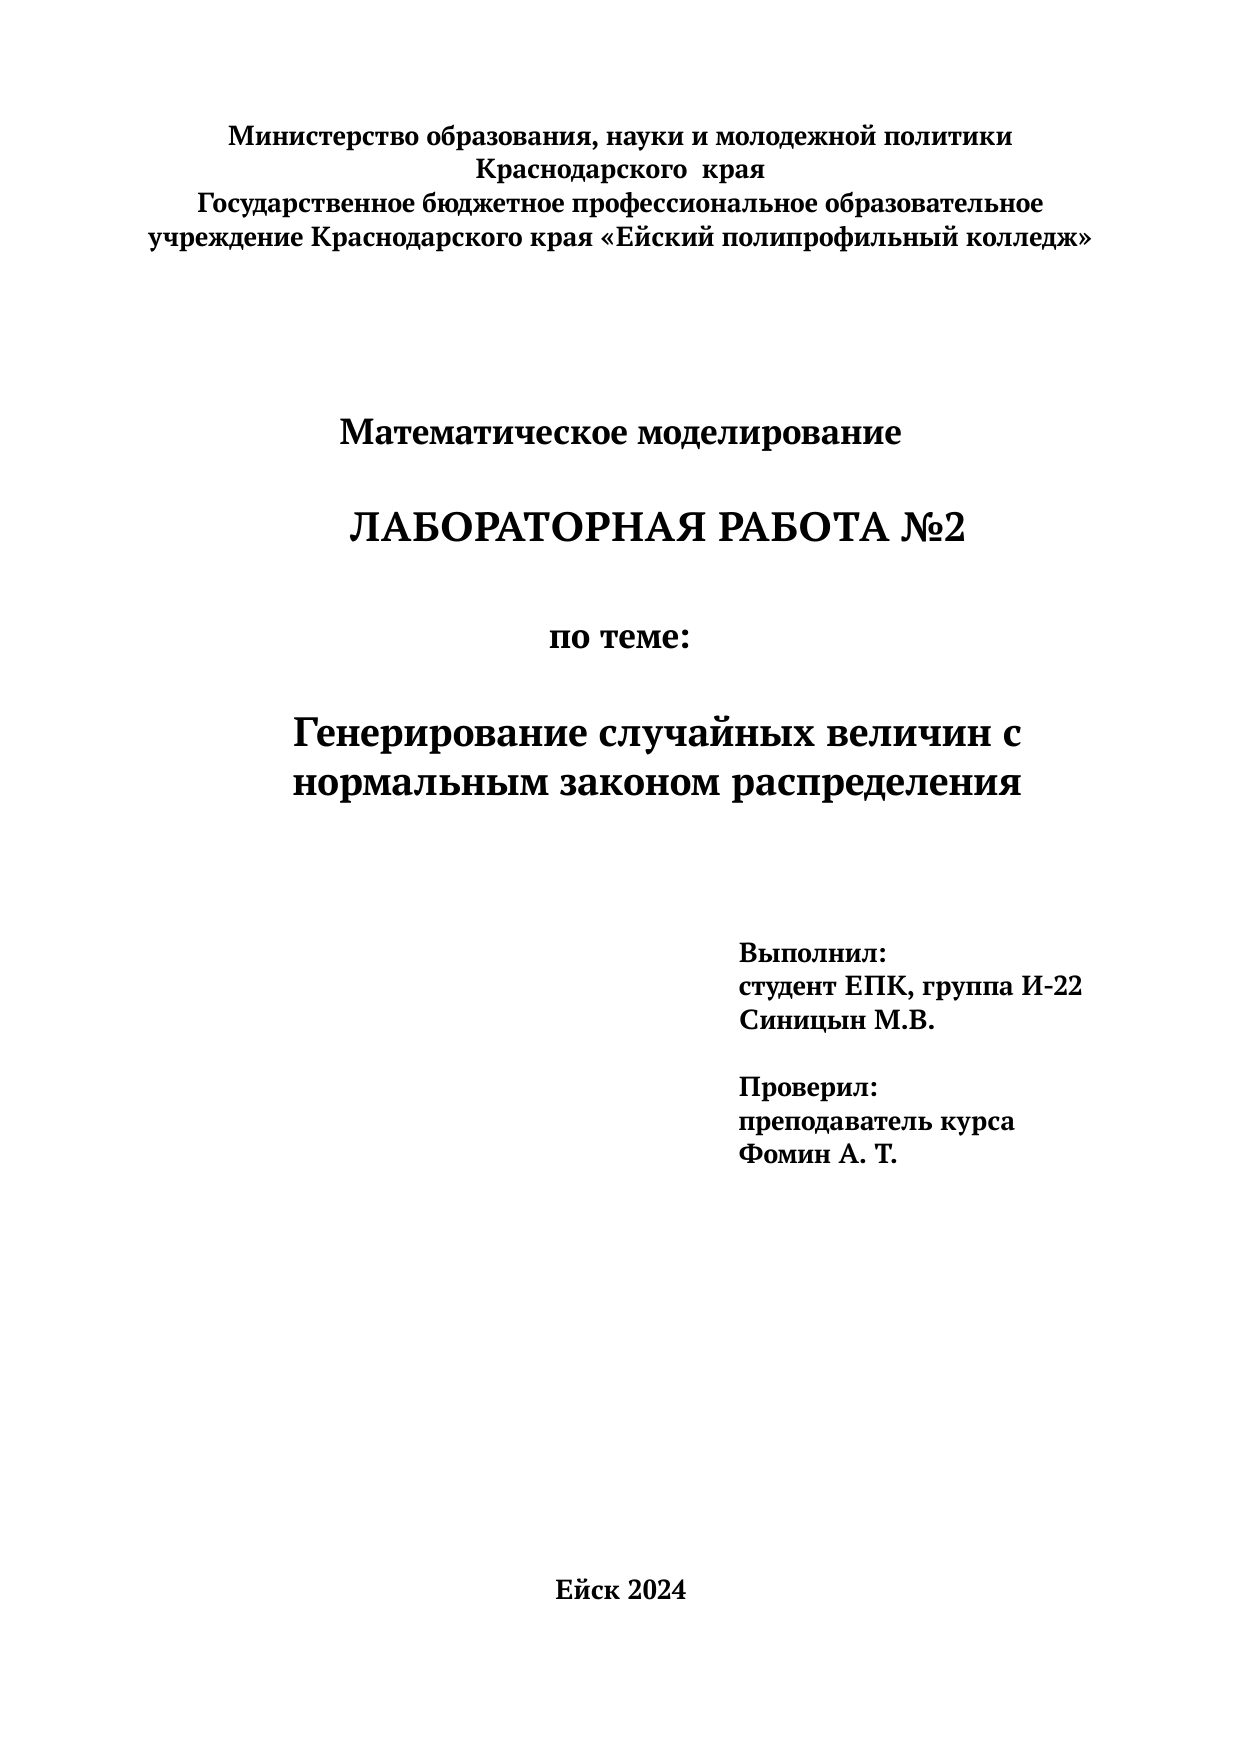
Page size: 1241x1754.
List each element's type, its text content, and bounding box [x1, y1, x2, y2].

text Синицын М.В. [738, 1002, 1122, 1036]
text Выполнил: [738, 935, 1122, 968]
text Фомин А. Т. [738, 1136, 1122, 1170]
text преподаватель курса [738, 1103, 1122, 1136]
text студент ЕПК, группа И-22 [738, 968, 1122, 1002]
text по теме: [118, 613, 1122, 657]
text Краснодарского края [118, 152, 1122, 185]
text Государственное бюджетное профессиональное образовательное учреждение Краснодарского края «Ейский полипрофильный колледж» [118, 185, 1122, 252]
text ЛАБОРАТОРНАЯ РАБОТА №2 [192, 501, 1122, 551]
text Ейск 2024 [118, 1572, 1122, 1606]
text Министерство образования, науки и молодежной политики [118, 118, 1122, 152]
text Математическое моделирование [118, 408, 1122, 452]
subtitle Генерирование случайных величин с нормальным законом распределения [192, 705, 1122, 805]
text Проверил: [738, 1069, 1122, 1103]
